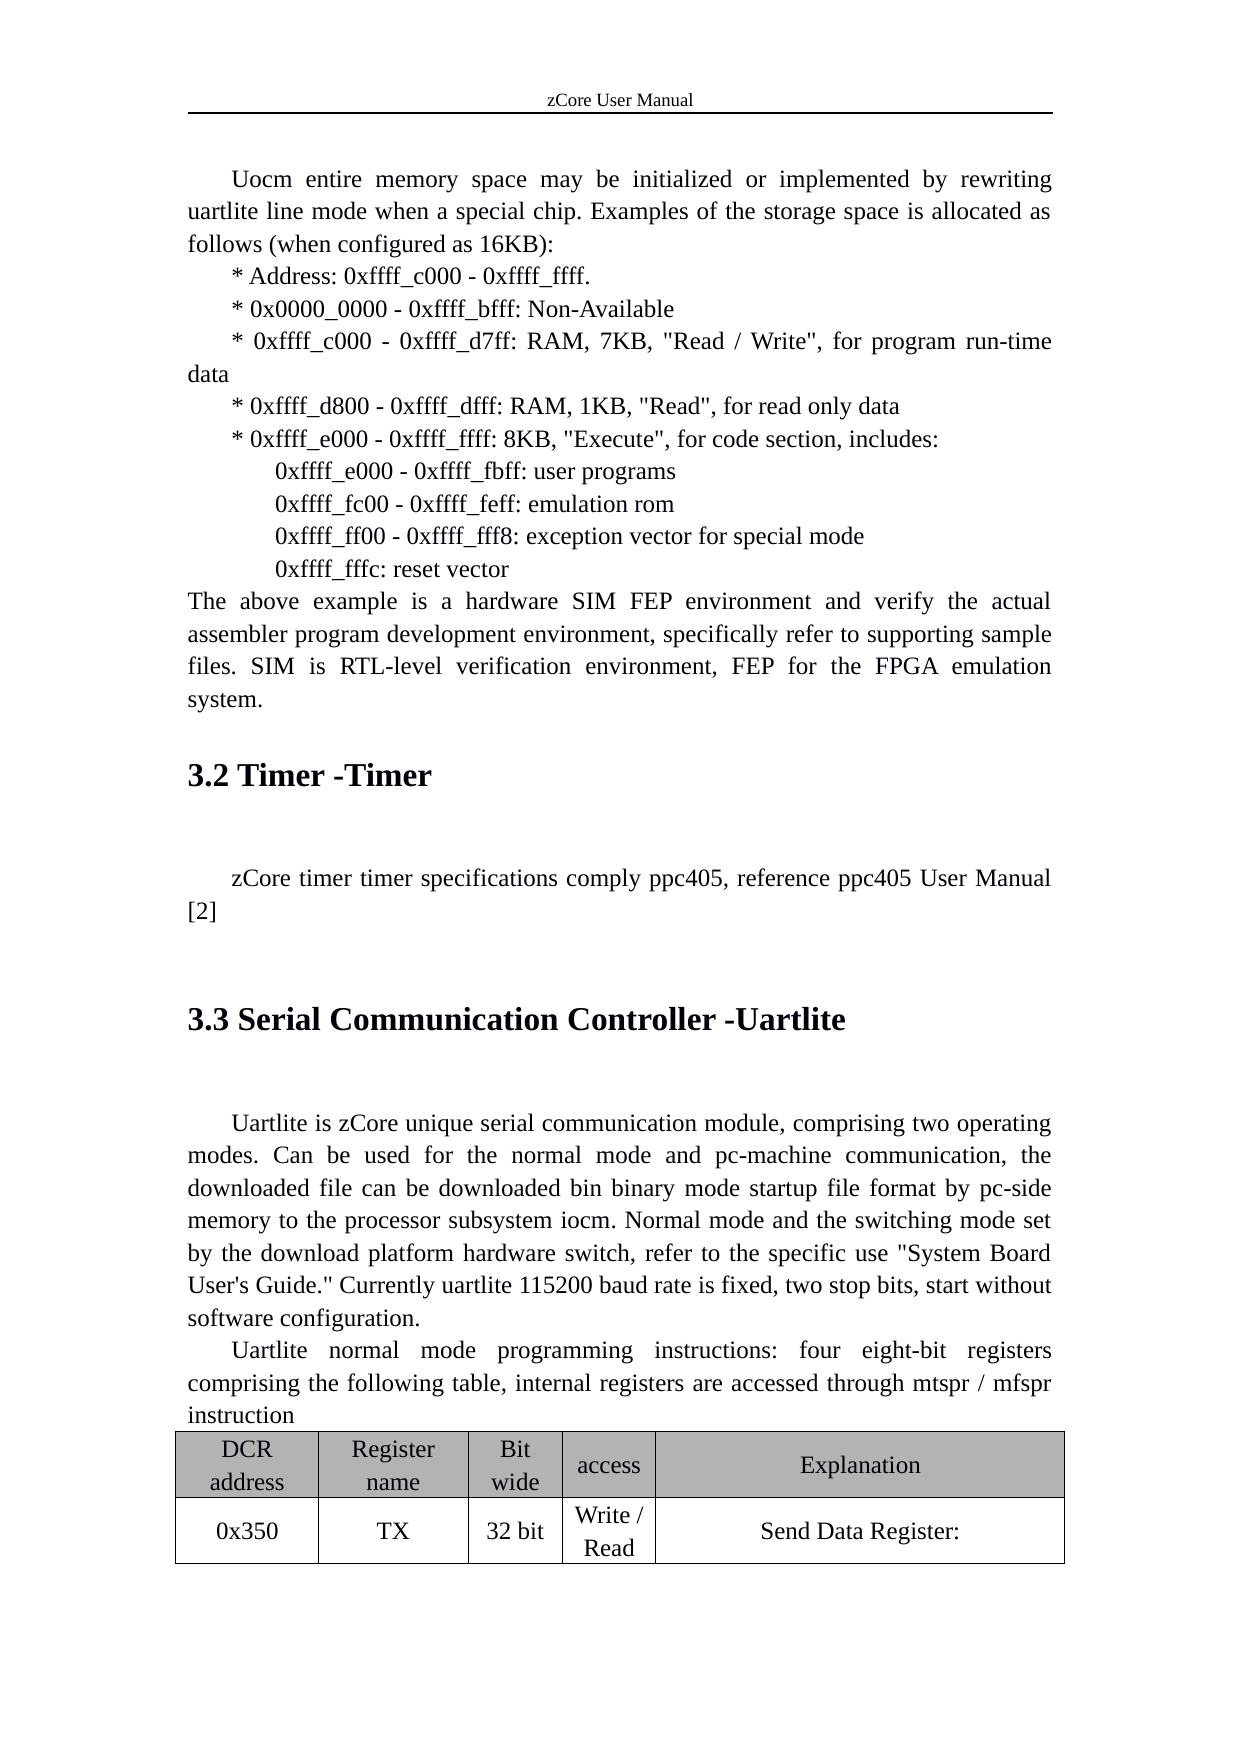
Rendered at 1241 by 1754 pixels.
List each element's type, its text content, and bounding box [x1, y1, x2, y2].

text 0xffff_e000 - 0xffff_fbff: user programs [231, 454, 1053, 487]
text 0xffff_fffc: reset vector [231, 552, 1053, 584]
table_cell Send Data Register: [656, 1498, 1064, 1563]
text Uartlite is zCore unique serial communication module, comprising two operating modes. Can be used for the normal mode and pc-machine communication, the downloaded file can be downloaded bin binary mode startup file format by pc-side memory to the processor subsystem iocm. Normal mode and the switching mode set by the download platform hardware switch, refer to the specific use "System Board User's Guide." Currently uartlite 115200 baud rate is fixed, two stop bits, start without software configuration. [187, 1106, 1053, 1334]
table_header DCR address [176, 1432, 318, 1497]
table_cell TX [319, 1498, 468, 1563]
text Uartlite normal mode programming instructions: four eight-bit registers comprising the following table, internal registers are accessed through mtspr / mfspr instruction [187, 1334, 1053, 1431]
subtitle 3.3 Serial Communication Controller -Uartlite [187, 986, 1053, 1051]
table_header access [563, 1432, 655, 1497]
text 0xffff_ff00 - 0xffff_fff8: exception vector for special mode [231, 519, 1053, 552]
table_header Register name [319, 1432, 468, 1497]
table_header Explanation [656, 1432, 1064, 1497]
text * 0xffff_c000 - 0xffff_d7ff: RAM, 7KB, "Read / Write", for program run-time data [187, 324, 1053, 389]
text * 0xffff_d800 - 0xffff_dfff: RAM, 1KB, "Read", for read only data [187, 389, 1053, 422]
text * Address: 0xffff_c000 - 0xffff_ffff. [187, 259, 1053, 292]
text zCore timer timer specifications comply ppc405, reference ppc405 User Manual [2] [187, 862, 1053, 927]
text The above example is a hardware SIM FEP environment and verify the actual assembler program development environment, specifically refer to supporting sample files. SIM is RTL-level verification environment, FEP for the FPGA emulation system. [187, 584, 1053, 714]
table_cell Write / Read [563, 1498, 655, 1563]
table_header Bit wide [469, 1432, 562, 1497]
text * 0xffff_e000 - 0xffff_ffff: 8KB, "Execute", for code section, includes: [187, 422, 1053, 454]
text * 0x0000_0000 - 0xffff_bfff: Non-Available [187, 292, 1053, 324]
text Uocm entire memory space may be initialized or implemented by rewriting uartlite line mode when a special chip. Examples of the storage space is allocated as follows (when configured as 16KB): [187, 162, 1053, 259]
table_cell 0x350 [176, 1498, 318, 1563]
text 0xffff_fc00 - 0xffff_feff: emulation rom [231, 487, 1053, 519]
table_cell 32 bit [469, 1498, 562, 1563]
subtitle 3.2 Timer -Timer [187, 742, 1053, 807]
